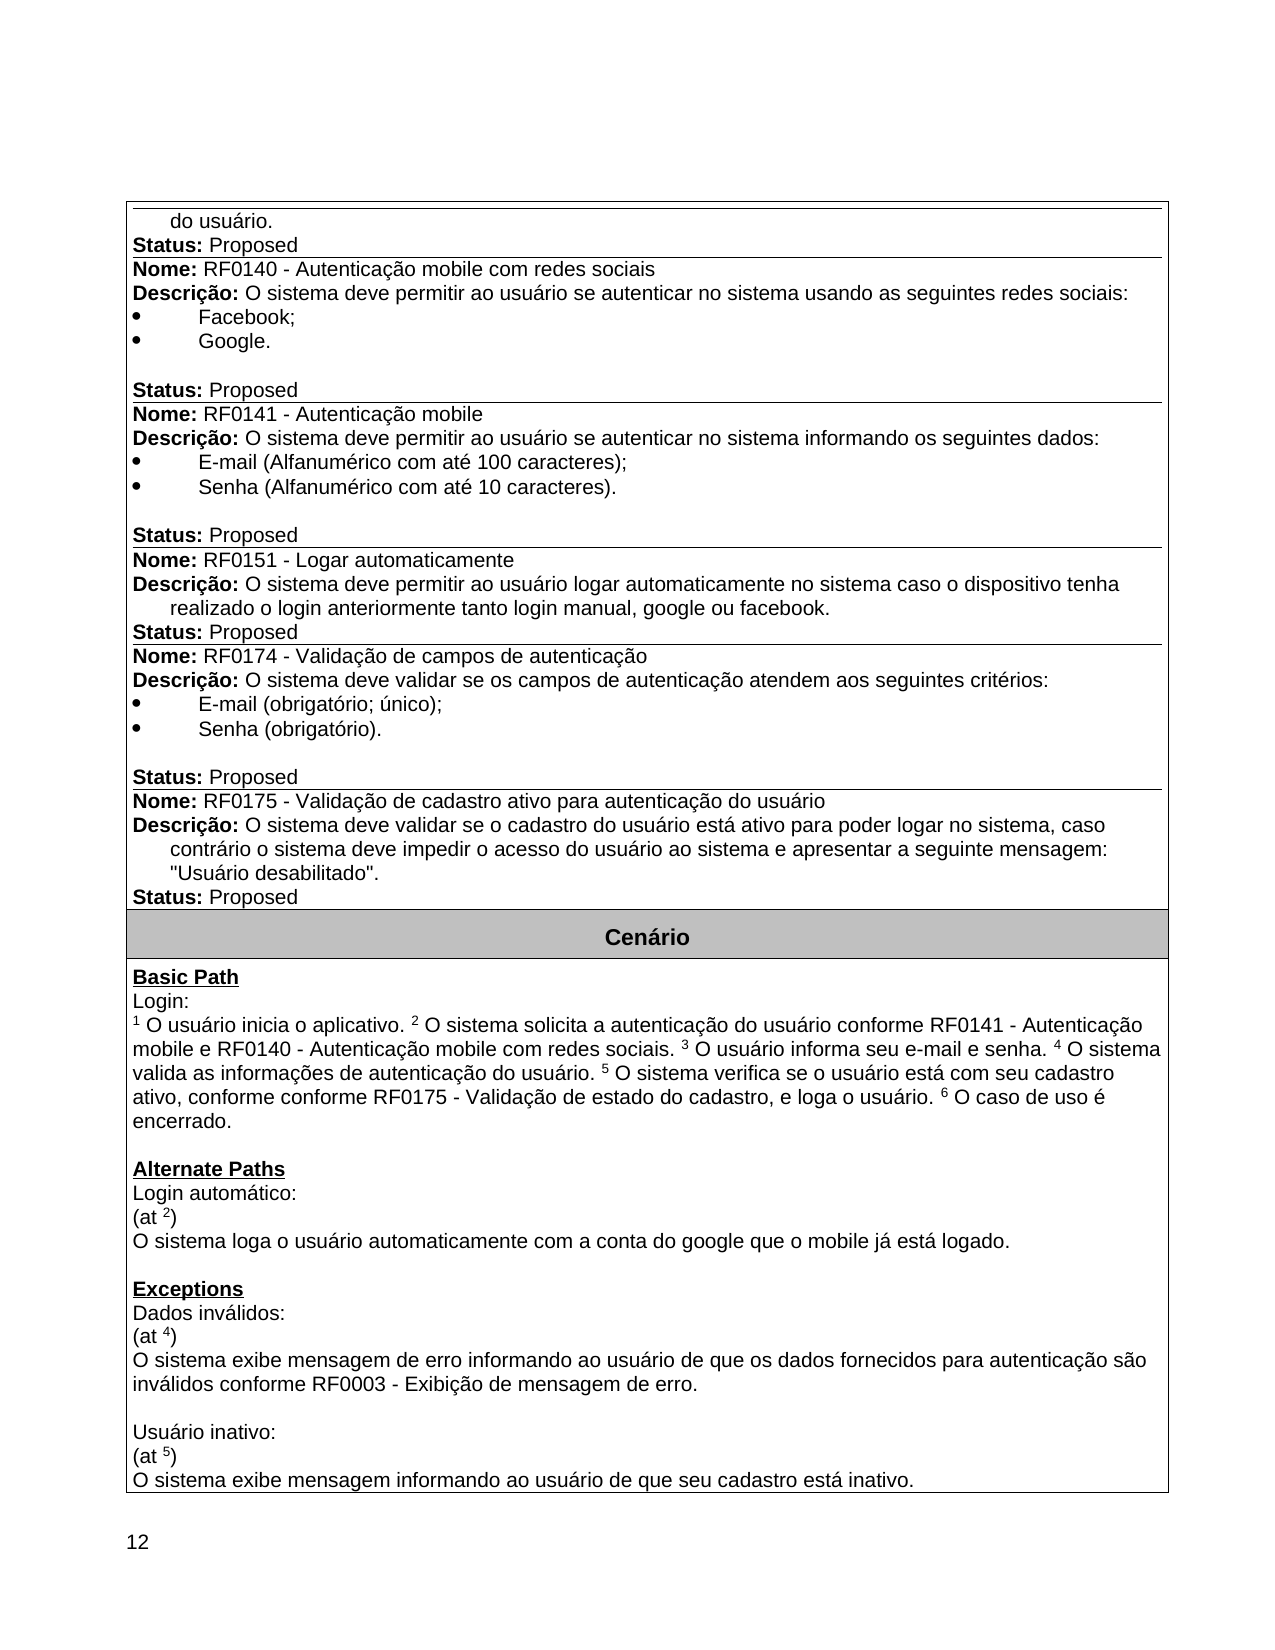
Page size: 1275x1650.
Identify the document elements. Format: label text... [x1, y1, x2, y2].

table_cell Nome: RF0140 - Autenticação mobile com redes sociais Descrição: O sistema deve permitir ao usuário se autenticar no sistema usando as seguintes redes sociais: Facebook; Google. Status: Proposed [133, 258, 1162, 402]
table_cell Cenário [127, 910, 1168, 958]
table_cell Basic Path Login: 1 O usuário inicia o aplicativo. 2 O sistema solicita a autenticação do usuário conforme RF0141 - Autenticação mobile e RF0140 - Autenticação mobile com redes sociais. 3 O usuário informa seu e-mail e senha. 4 O sistema valida as informações de autenticação do usuário. 5 O sistema verifica se o usuário está com seu cadastro ativo, conforme conforme RF0175 - Validação de estado do cadastro, e loga o usuário. 6 O caso de uso é encerrado. Alternate Paths Login automático: (at 2) O sistema loga o usuário automaticamente com a conta do google que o mobile já está logado. Exceptions Dados inválidos: (at 4) O sistema exibe mensagem de erro informando ao usuário de que os dados fornecidos para autenticação são inválidos conforme RF0003 - Exibição de mensagem de erro. Usuário inativo: (at 5) O sistema exibe mensagem informando ao usuário de que seu cadastro está inativo. [127, 959, 1168, 1492]
table_cell Nome: RF0141 - Autenticação mobile Descrição: O sistema deve permitir ao usuário se autenticar no sistema informando os seguintes dados: E-mail (Alfanumérico com até 100 caracteres); Senha (Alfanumérico com até 10 caracteres). Status: Proposed [133, 403, 1162, 547]
table_cell Nome: RF0174 - Validação de campos de autenticação Descrição: O sistema deve validar se os campos de autenticação atendem aos seguintes critérios: E-mail (obrigatório; único); Senha (obrigatório). Status: Proposed [133, 645, 1162, 789]
table_cell [127, 202, 1168, 909]
table_header do usuário. Status: Proposed [133, 209, 1162, 256]
table_cell Nome: RF0175 - Validação de cadastro ativo para autenticação do usuário Descrição: O sistema deve validar se o cadastro do usuário está ativo para poder logar no sistema, caso contrário o sistema deve impedir o acesso do usuário ao sistema e apresentar a seguinte mensagem: "Usuário desabilitado". Status: Proposed [133, 790, 1162, 909]
table_cell Nome: RF0151 - Logar automaticamente Descrição: O sistema deve permitir ao usuário logar automaticamente no sistema caso o dispositivo tenha realizado o login anteriormente tanto login manual, google ou facebook. Status: Proposed [133, 548, 1162, 643]
